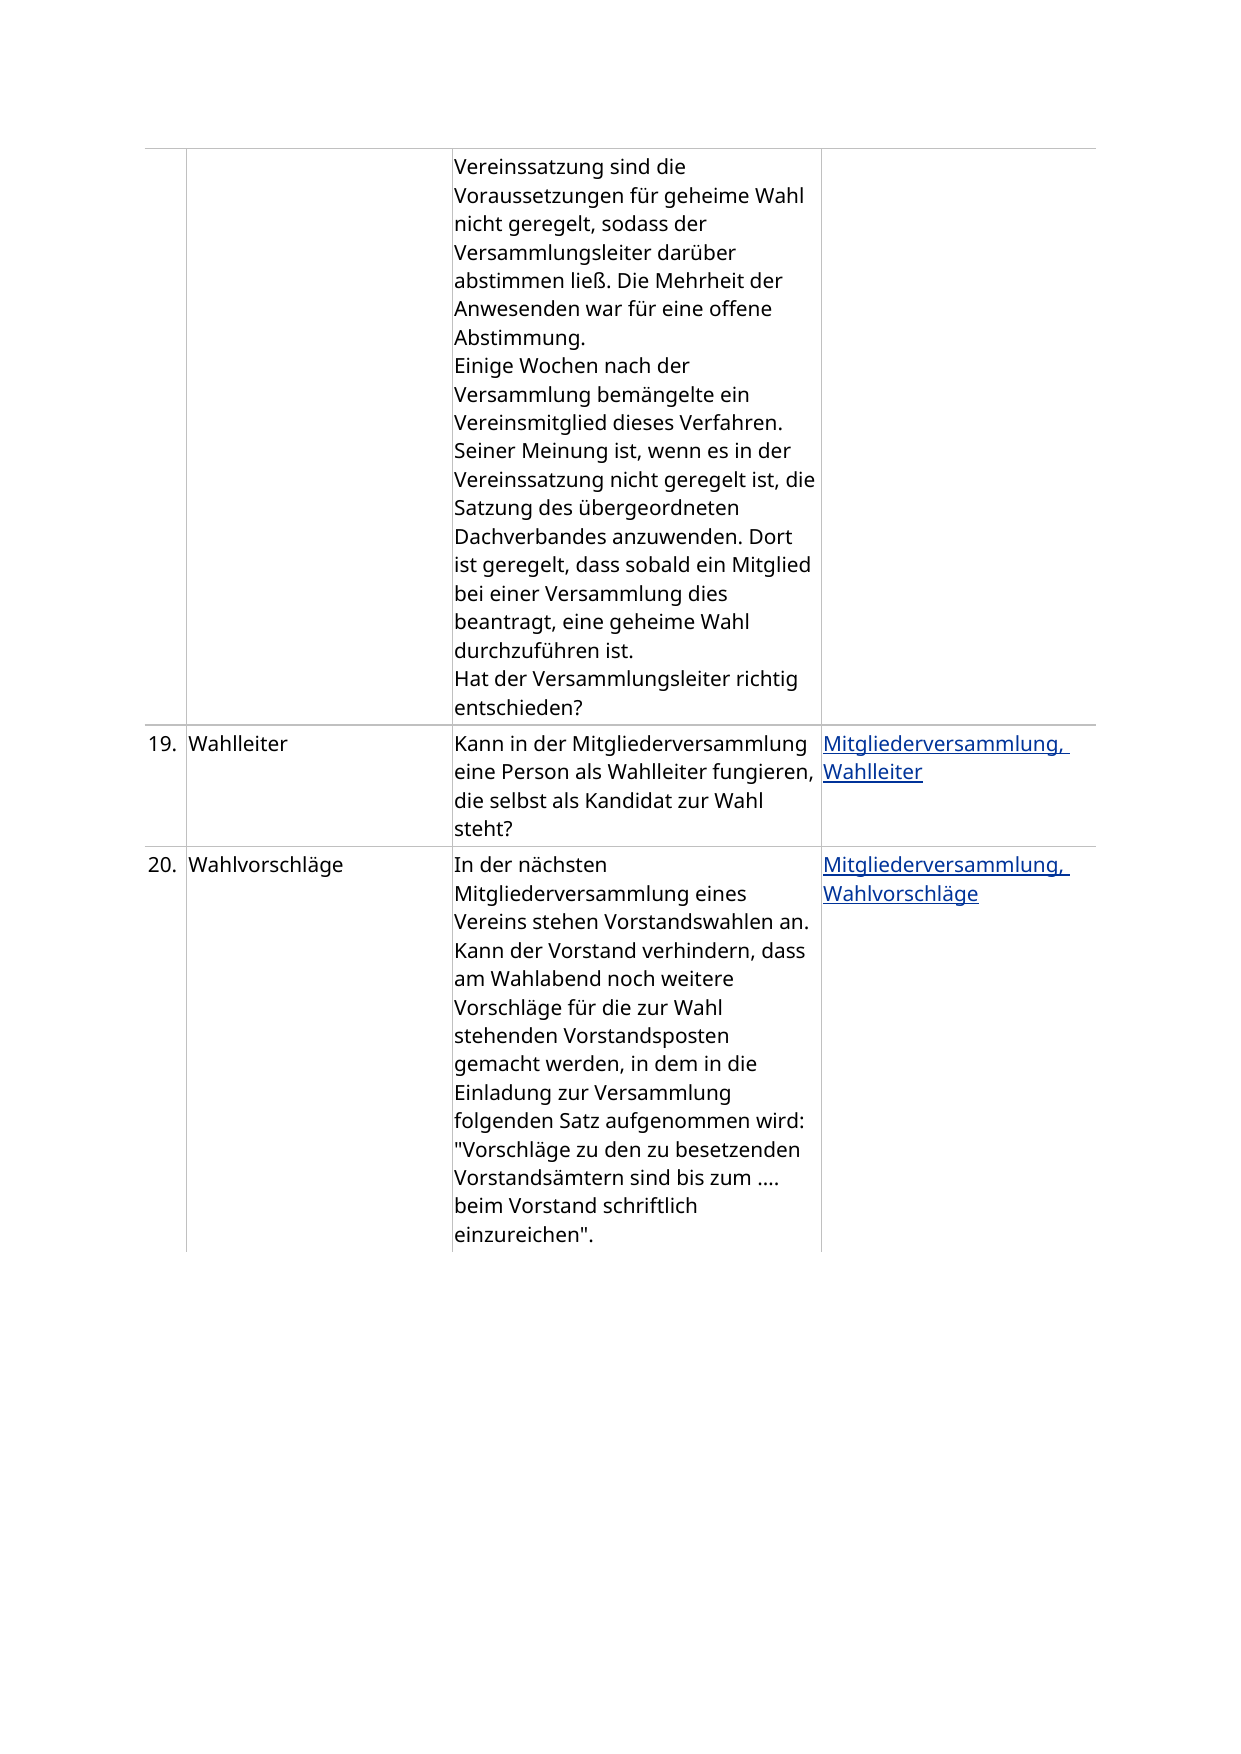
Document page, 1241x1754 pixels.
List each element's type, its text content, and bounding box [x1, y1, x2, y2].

table_cell [187, 149, 452, 724]
table_cell Vereinssatzung sind die Voraussetzungen für geheime Wahl nicht geregelt, sodass der Versammlungsleiter darüber abstimmen ließ. Die Mehrheit der Anwesenden war für eine offene Abstimmung. Einige Wochen nach der Versammlung bemängelte ein Vereinsmitglied dieses Verfahren. Seiner Meinung ist, wenn es in der Vereinssatzung nicht geregelt ist, die Satzung des übergeordneten Dachverbandes anzuwenden. Dort ist geregelt, dass sobald ein Mitglied bei einer Versammlung dies beantragt, eine geheime Wahl durchzuführen ist. Hat der Versammlungsleiter richtig entschieden? [453, 149, 821, 724]
table_cell In der nächsten Mitgliederversammlung eines Vereins stehen Vorstandswahlen an. Kann der Vorstand verhindern, dass am Wahlabend noch weitere Vorschläge für die zur Wahl stehenden Vorstandsposten gemacht werden, in dem in die Einladung zur Versammlung folgenden Satz aufgenommen wird: "Vorschläge zu den zu besetzenden Vorstandsämtern sind bis zum …. beim Vorstand schriftlich einzureichen". [453, 847, 821, 1252]
table_cell Mitgliederversammlung, Wahlvorschläge [822, 847, 1096, 1252]
table_cell Kann in der Mitgliederversammlung eine Person als Wahlleiter fungieren, die selbst als Kandidat zur Wahl steht? [453, 726, 821, 846]
table_cell 20. [145, 847, 186, 1252]
table_cell [822, 149, 1096, 724]
table_cell 19. [145, 726, 186, 846]
table_cell [145, 149, 186, 724]
table_cell Wahlvorschläge [187, 847, 452, 1252]
table_cell Wahlleiter [187, 726, 452, 846]
table_cell Mitgliederversammlung, Wahlleiter [822, 726, 1096, 846]
